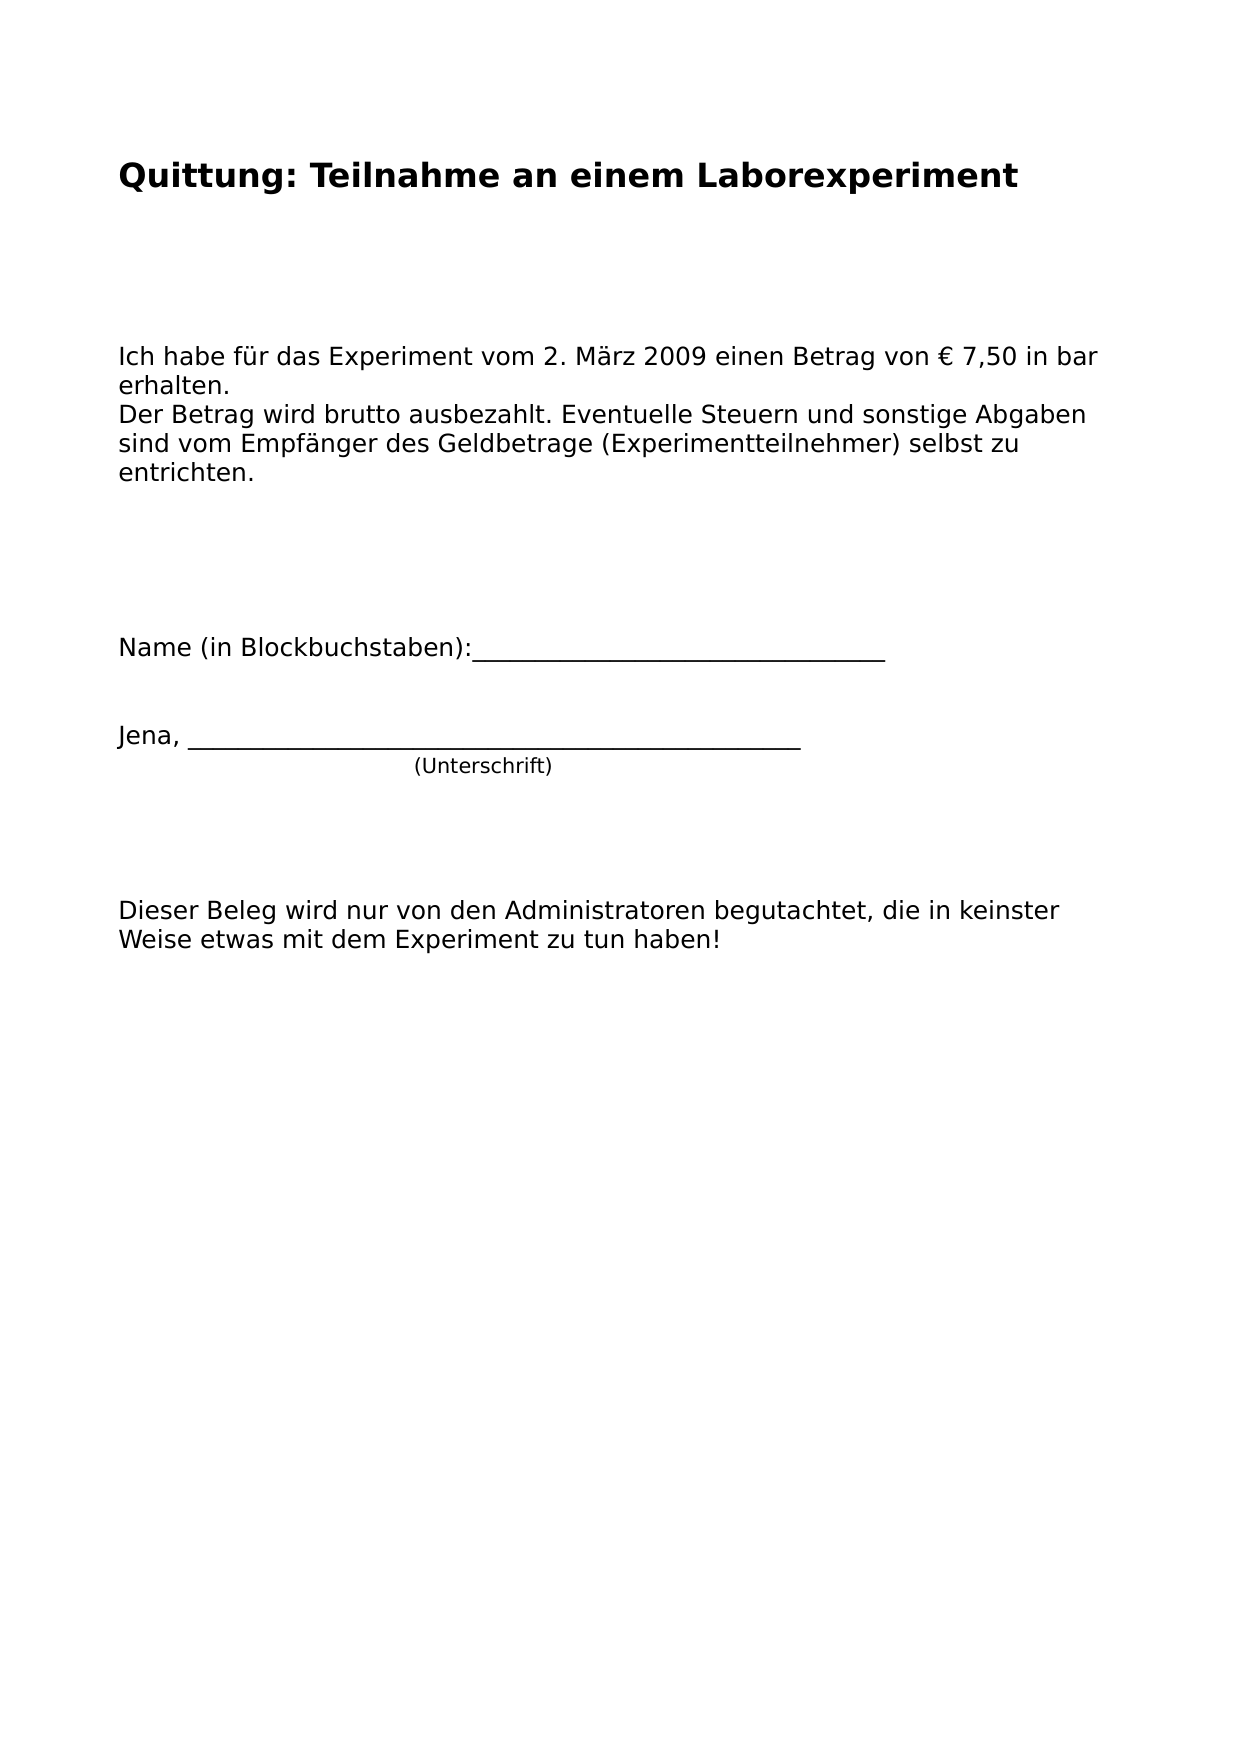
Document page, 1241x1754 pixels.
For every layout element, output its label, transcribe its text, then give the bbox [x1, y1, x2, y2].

text Ich habe für das Experiment vom 2. März 2009 einen Betrag von € 7,50 in bar erhalten. [118, 342, 1122, 400]
text (Unterschrift) [118, 750, 1122, 779]
text Quittung: Teilnahme an einem Laborexperiment [118, 157, 1122, 196]
text Dieser Beleg wird nur von den Administratoren begutachtet, die in keinster Weise etwas mit dem Experiment zu tun haben! [118, 896, 1122, 954]
text Jena, _________________________________________________ [118, 721, 1122, 750]
text Name (in Blockbuchstaben):_________________________________ [118, 633, 1122, 662]
text Der Betrag wird brutto ausbezahlt. Eventuelle Steuern und sonstige Abgaben sind vom Empfänger des Geldbetrage (Experimentteilnehmer) selbst zu entrichten. [118, 400, 1122, 487]
